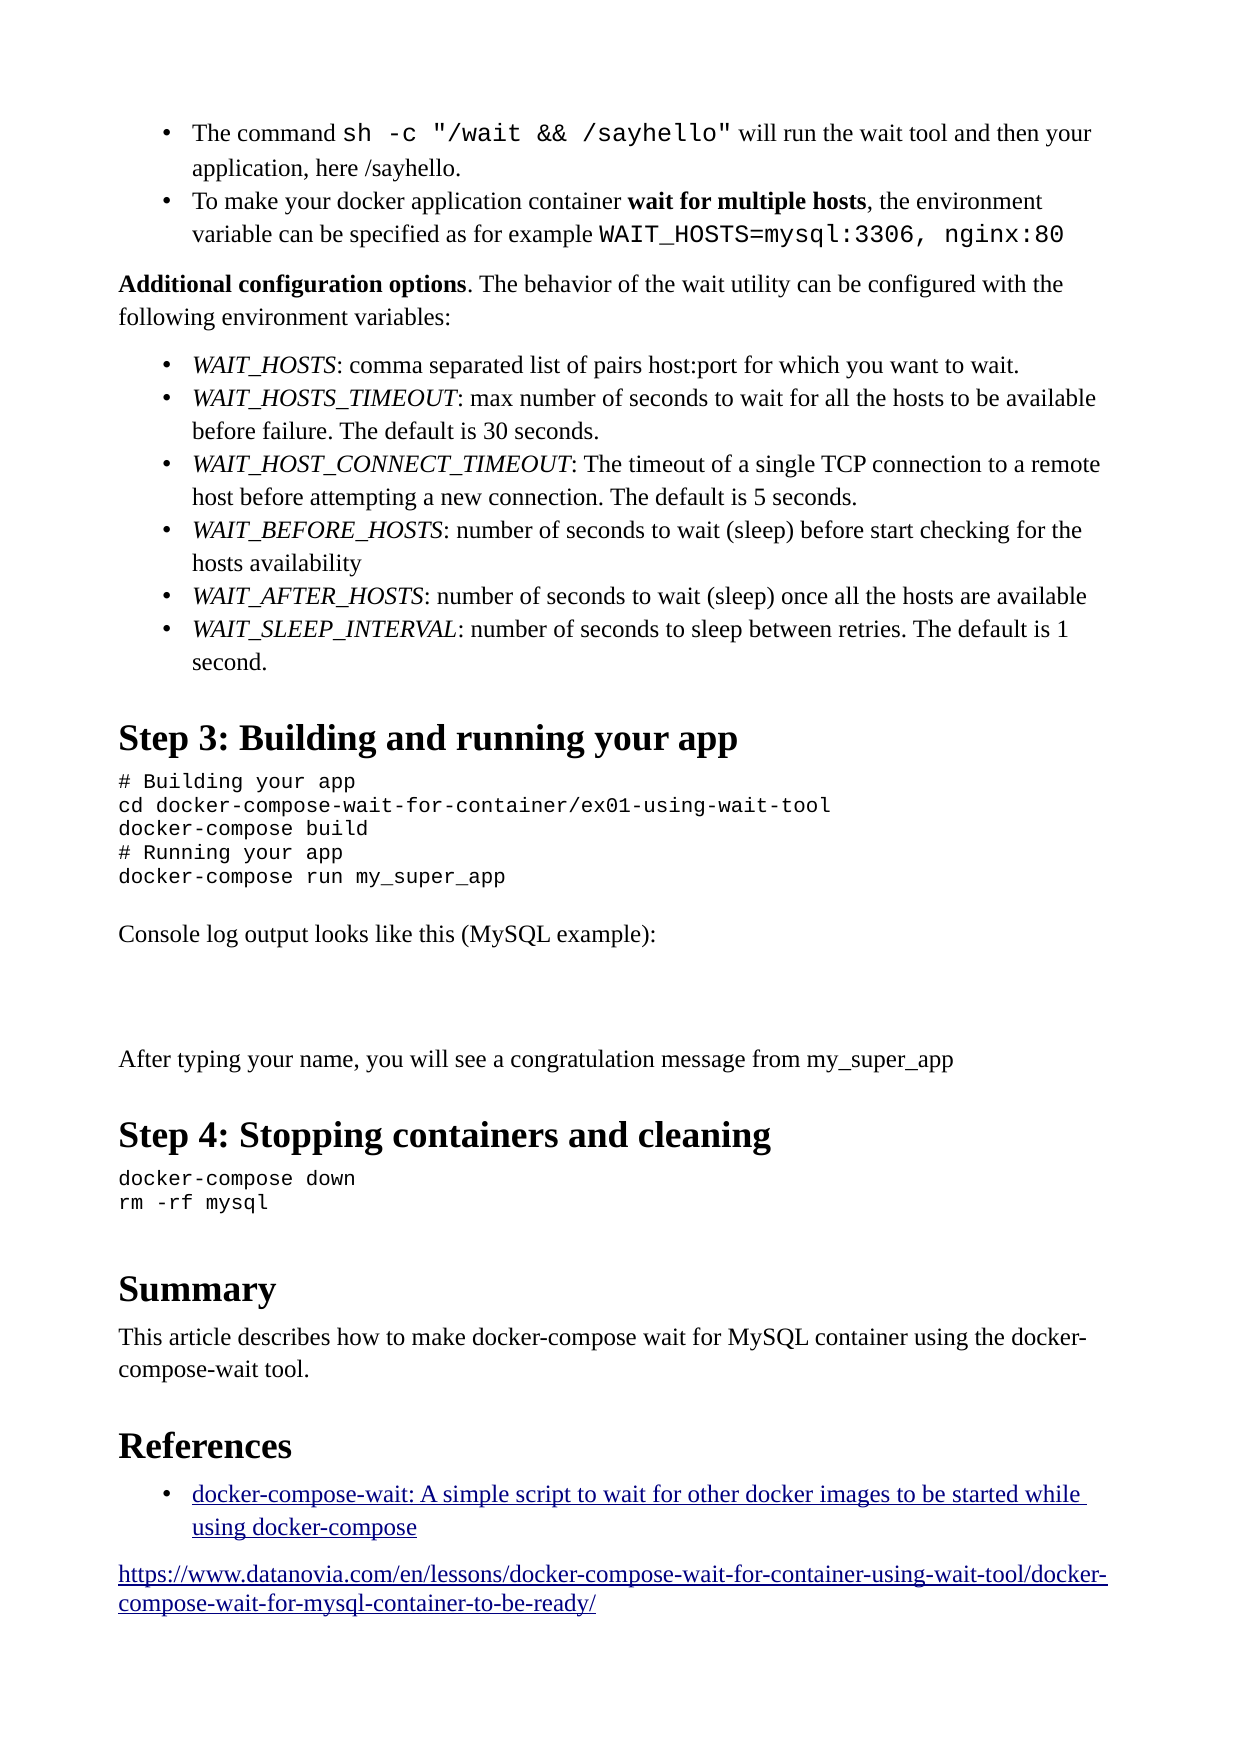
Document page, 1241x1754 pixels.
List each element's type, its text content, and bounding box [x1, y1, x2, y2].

text This article describes how to make docker-compose wait for MySQL container using the docker-compose-wait tool. [118, 1322, 1122, 1383]
subtitle References [118, 1423, 1122, 1466]
text # Running your app [118, 842, 1122, 866]
subtitle Summary [118, 1266, 1122, 1309]
text Console log output looks like this (MySQL example): [118, 919, 1122, 948]
text docker-compose down [118, 1168, 1122, 1192]
list WAIT_HOST_CONNECT_TIMEOUT: The timeout of a single TCP connection to a remote host before attempting a new connection. The default is 5 seconds. [162, 449, 1122, 511]
text docker-compose run my_super_app [118, 866, 1122, 889]
subtitle Step 4: Stopping containers and cleaning [118, 1113, 1122, 1156]
list To make your docker application container wait for multiple hosts, the environment variable can be specified as for example WAIT_HOSTS=mysql:3306, nginx:80 [162, 186, 1122, 250]
list WAIT_HOSTS: comma separated list of pairs host:port for which you want to wait. [162, 350, 1122, 379]
text https://www.datanovia.com/en/lessons/docker-compose-wait-for-container-using-wait-tool/docker-compose-wait-for-mysql-container-to-be-ready/ [118, 1559, 1122, 1617]
list WAIT_SLEEP_INTERVAL: number of seconds to sleep between retries. The default is 1 second. [162, 614, 1122, 676]
text rm -rf mysql [118, 1192, 1122, 1216]
subtitle Step 3: Building and running your app [118, 716, 1122, 759]
text # Building your app [118, 771, 1122, 795]
text docker-compose build [118, 818, 1122, 842]
text After typing your name, you will see a congratulation message from my_super_app [118, 1044, 1122, 1073]
list WAIT_AFTER_HOSTS: number of seconds to wait (sleep) once all the hosts are available [162, 581, 1122, 610]
list The command sh -c "/wait && /sayhello" will run the wait tool and then your application, here /sayhello. [162, 118, 1122, 182]
text Additional configuration options. The behavior of the wait utility can be configured with the following environment variables: [118, 269, 1122, 331]
list WAIT_HOSTS_TIMEOUT: max number of seconds to wait for all the hosts to be available before failure. The default is 30 seconds. [162, 383, 1122, 445]
text cd docker-compose-wait-for-container/ex01-using-wait-tool [118, 795, 1122, 818]
list docker-compose-wait: A simple script to wait for other docker images to be started while using docker-compose [162, 1479, 1122, 1540]
list WAIT_BEFORE_HOSTS: number of seconds to wait (sleep) before start checking for the hosts availability [162, 515, 1122, 577]
